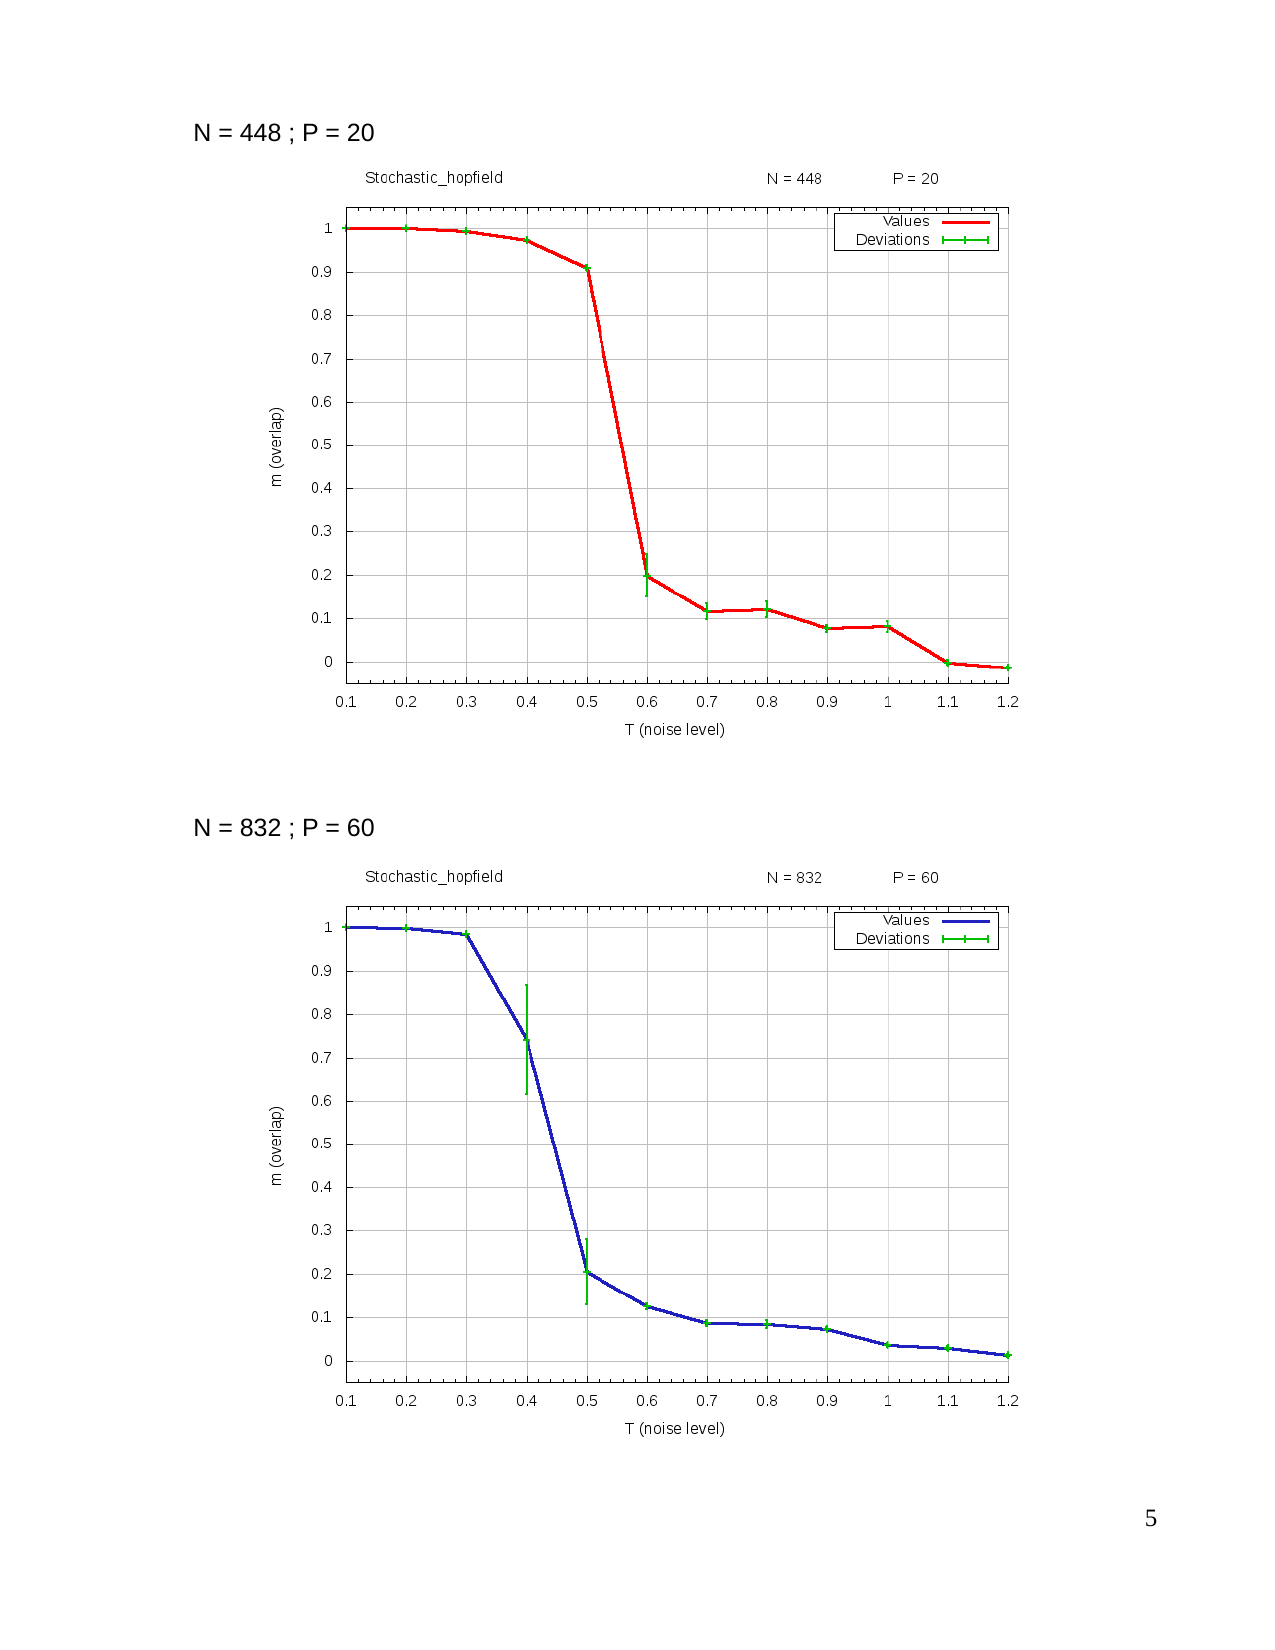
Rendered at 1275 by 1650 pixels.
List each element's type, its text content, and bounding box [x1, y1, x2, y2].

picture [243, 850, 1032, 1442]
text N = 448 ; P = 20 [118, 118, 1157, 147]
text N = 832 ; P = 60 [118, 813, 1157, 841]
picture [243, 151, 1032, 743]
